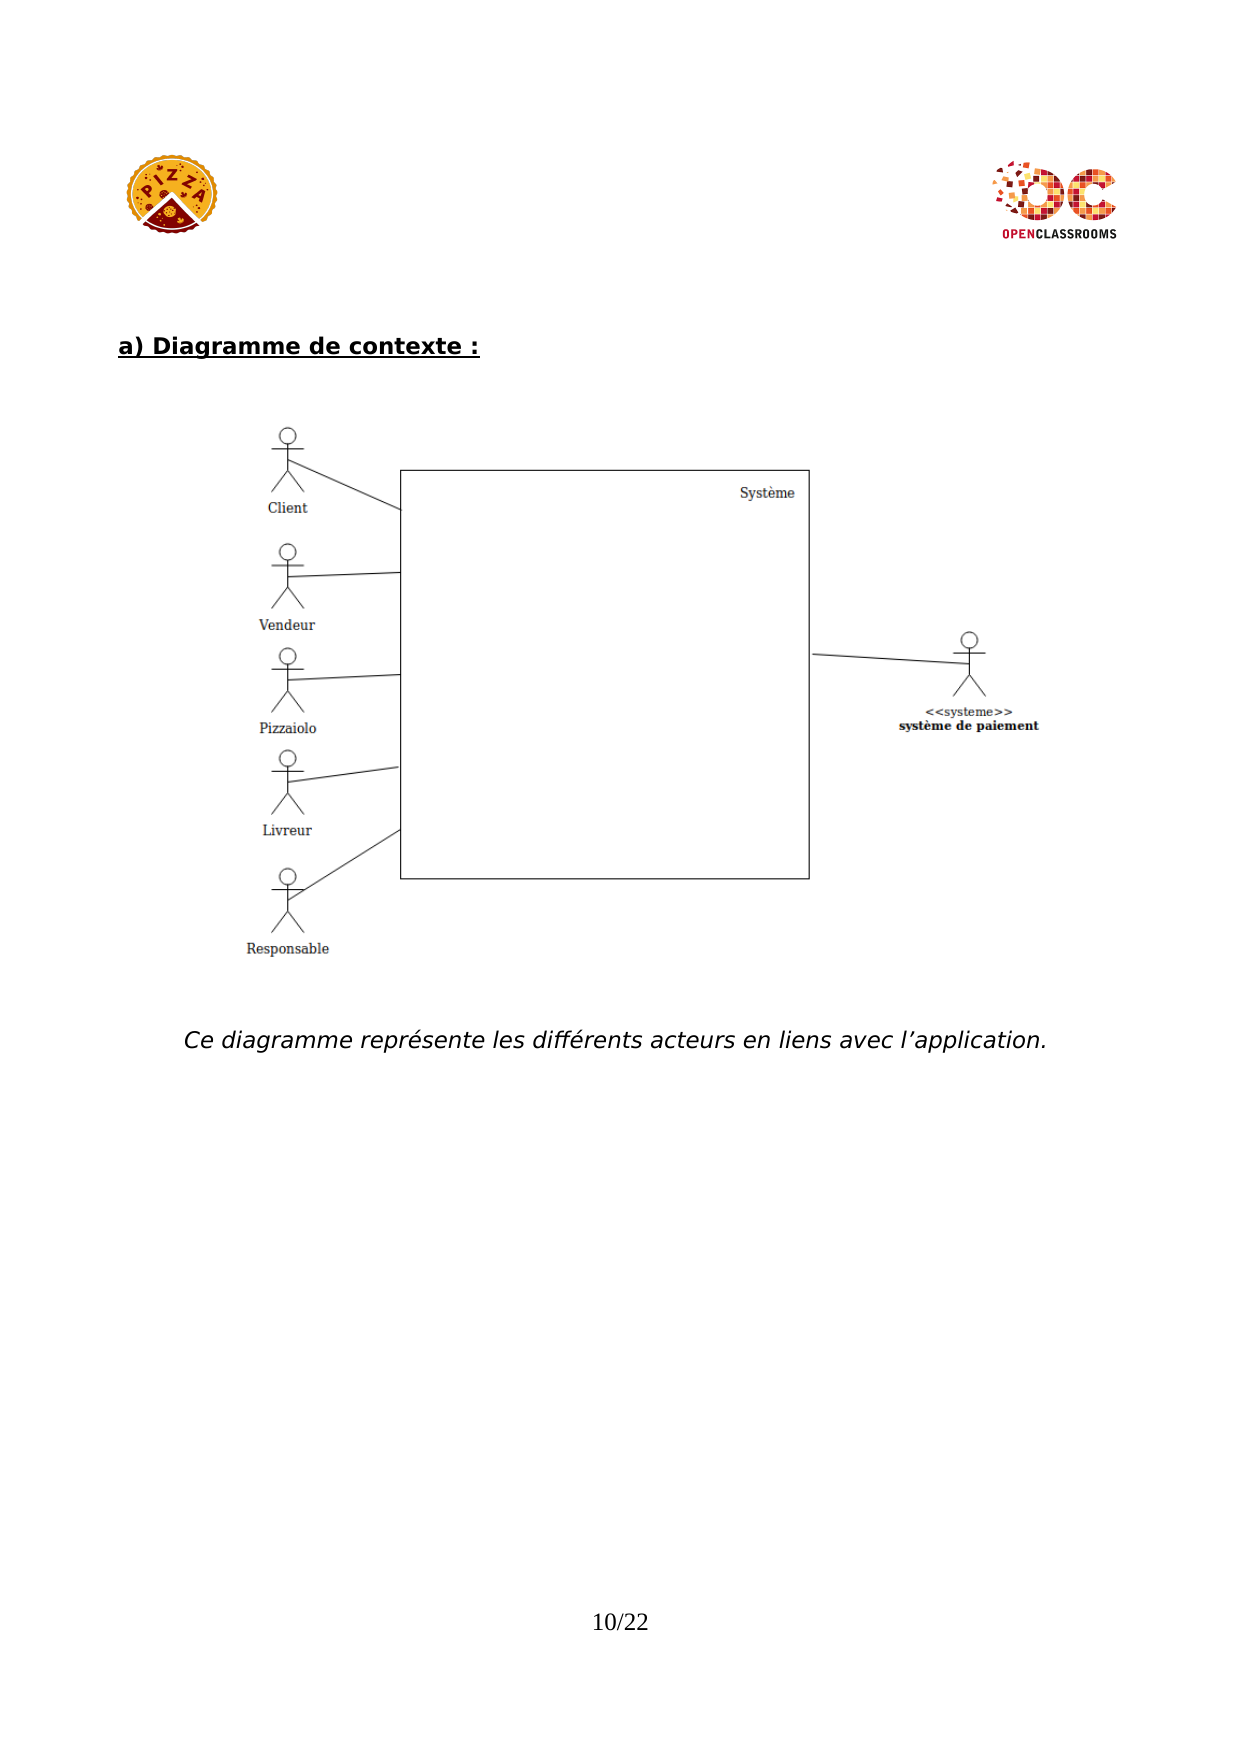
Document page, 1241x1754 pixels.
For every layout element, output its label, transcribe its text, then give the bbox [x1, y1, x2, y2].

text Ce diagramme représente les différents acteurs en liens avec l’application. [118, 1027, 1122, 1054]
picture [198, 386, 1042, 974]
text a) Diagramme de contexte : [118, 333, 1122, 360]
picture [117, 147, 227, 242]
picture [987, 152, 1121, 247]
